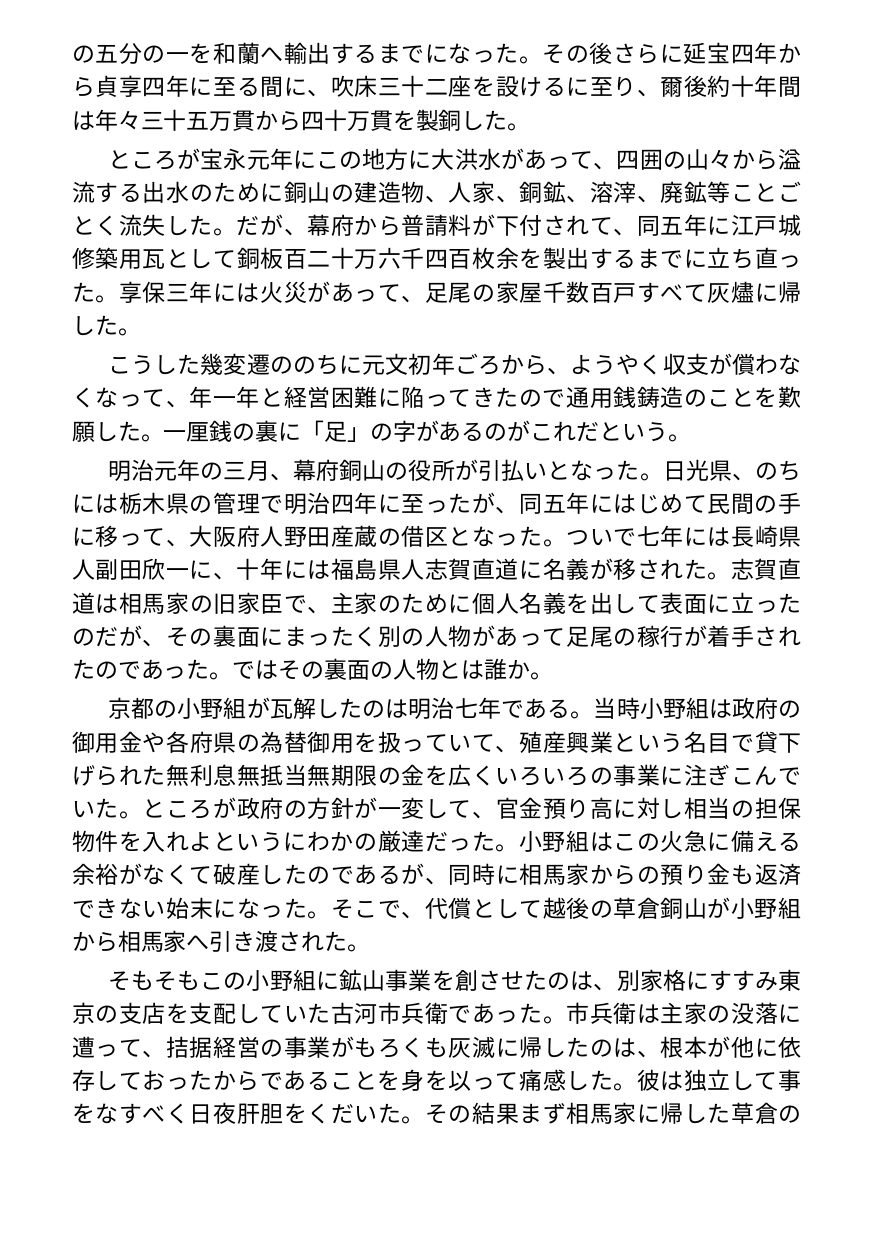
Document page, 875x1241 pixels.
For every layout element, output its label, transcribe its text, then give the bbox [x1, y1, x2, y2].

text こうした幾変遷ののちに元文初年ごろから、ようやく収支が償わなくなって、年一年と経営困難に陥ってきたので通用銭鋳造のことを歎願した。一厘銭の裏に「足」の字があるのがこれだという。 [72, 347, 802, 447]
text 明治元年の三月、幕府銅山の役所が引払いとなった。日光県、のちには栃木県の管理で明治四年に至ったが、同五年にはじめて民間の手に移って、大阪府人野田産蔵の借区となった。ついで七年には長崎県人副田欣一に、十年には福島県人志賀直道に名義が移された。志賀直道は相馬家の旧家臣で、主家のために個人名義を出して表面に立ったのだが、その裏面にまったく別の人物があって足尾の稼行が着手されたのであった。ではその裏面の人物とは誰か。 [72, 453, 802, 685]
text の五分の一を和蘭へ輸出するまでになった。その後さらに延宝四年から貞享四年に至る間に、吹床三十二座を設けるに至り、爾後約十年間は年々三十五万貫から四十万貫を製銅した。 [72, 36, 802, 136]
text そもそもこの小野組に鉱山事業を創させたのは、別家格にすすみ東京の支店を支配していた古河市兵衛であった。市兵衛は主家の没落に遭って、拮据経営の事業がもろくも灰滅に帰したのは、根本が他に依存しておったからであることを身を以って痛感した。彼は独立して事をなすべく日夜肝胆をくだいた。その結果まず相馬家に帰した草倉の [72, 963, 802, 1129]
text ところが宝永元年にこの地方に大洪水があって、四囲の山々から溢流する出水のために銅山の建造物、人家、銅鉱、溶滓、廃鉱等ことごとく流失した。だが、幕府から普請料が下付されて、同五年に江戸城修築用瓦として銅板百二十万六千四百枚余を製出するまでに立ち直った。享保三年には火災があって、足尾の家屋千数百戸すべて灰燼に帰した。 [72, 142, 802, 341]
text 京都の小野組が瓦解したのは明治七年である。当時小野組は政府の御用金や各府県の為替御用を扱っていて、殖産興業という名目で貸下げられた無利息無抵当無期限の金を広くいろいろの事業に注ぎこんでいた。ところが政府の方針が一変して、官金預り高に対し相当の担保物件を入れよというにわかの厳達だった。小野組はこの火急に備える余裕がなくて破産したのであるが、同時に相馬家からの預り金も返済できない始末になった。そこで、代償として越後の草倉銅山が小野組から相馬家へ引き渡された。 [72, 691, 802, 957]
